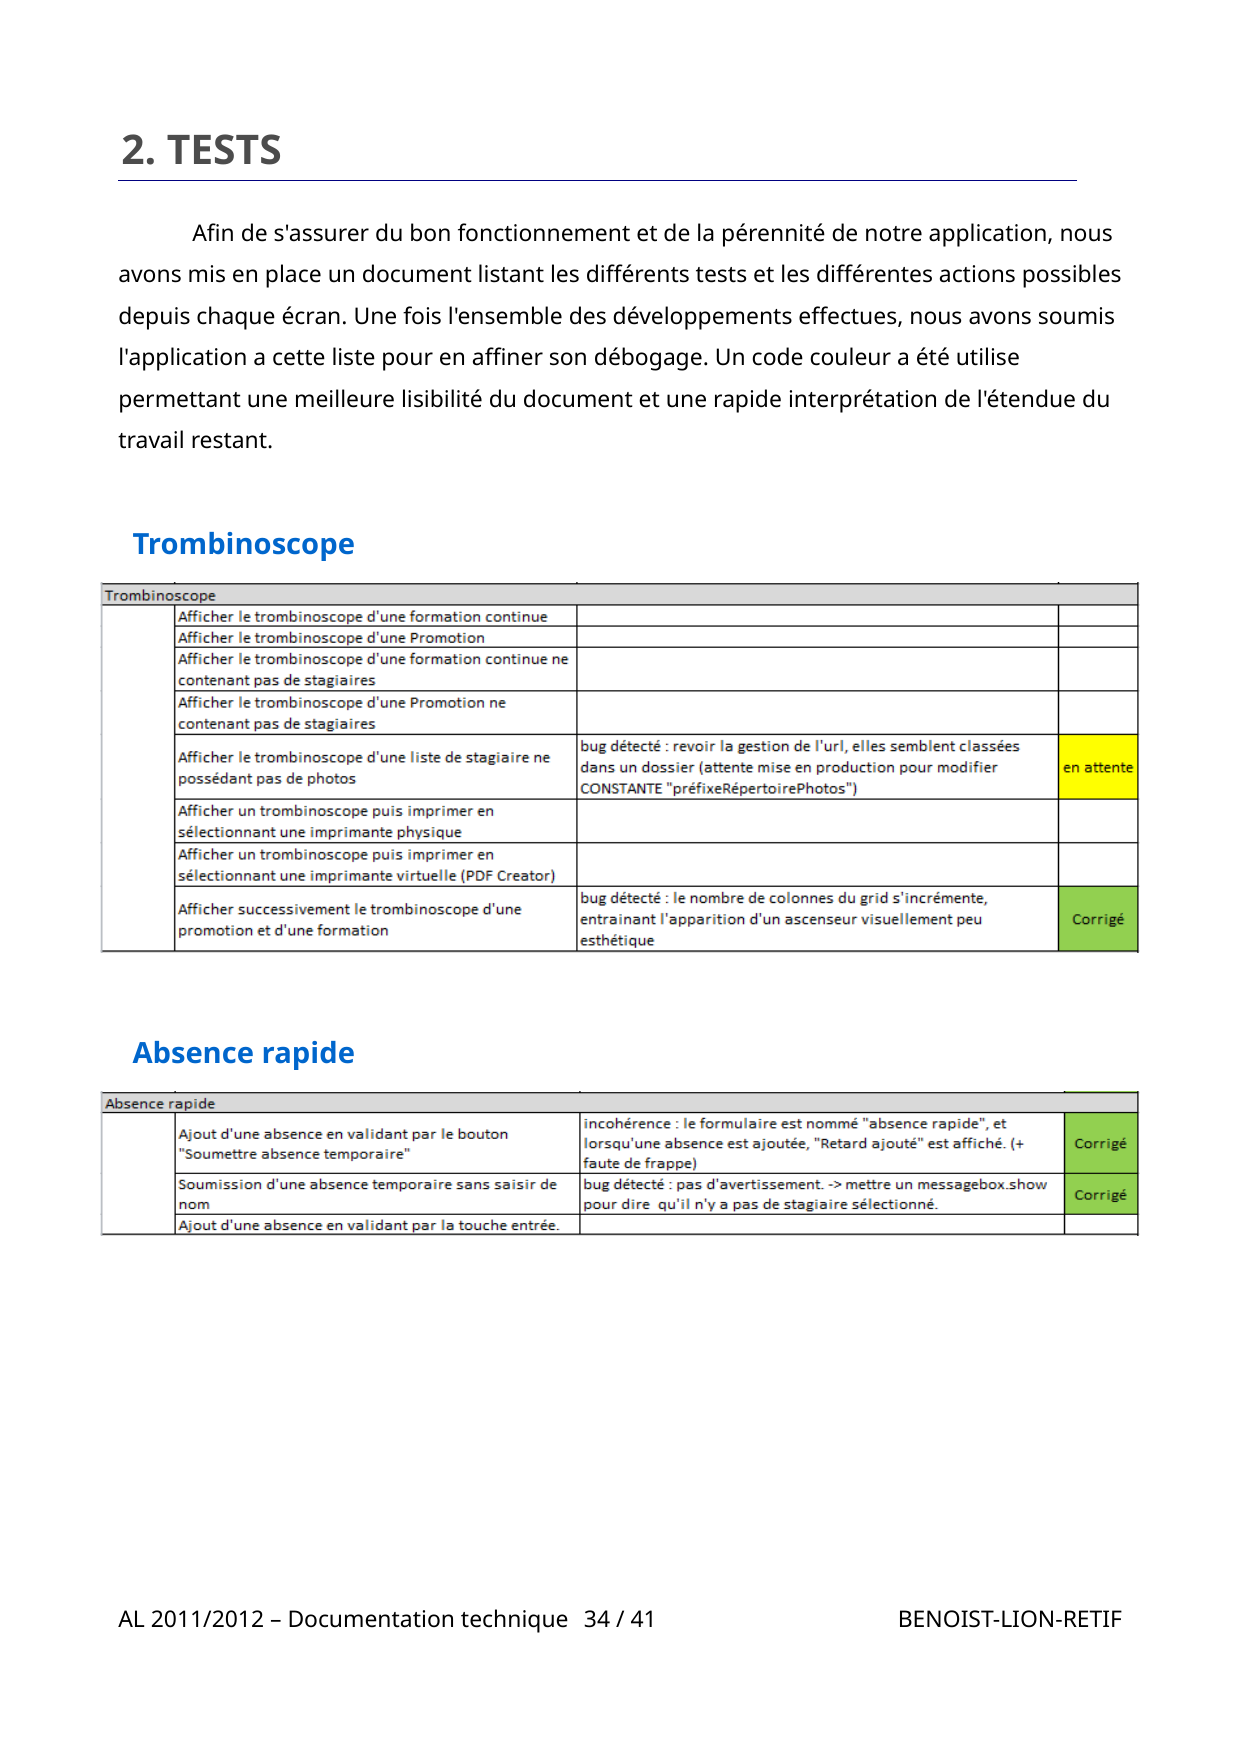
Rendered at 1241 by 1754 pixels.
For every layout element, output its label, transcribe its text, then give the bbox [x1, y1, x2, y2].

subtitle Trombinoscope [132, 523, 1122, 563]
text Afin de s'assurer du bon fonctionnement et de la pérennité de notre application, nous avons mis en place un document listant les différents tests et les différentes actions possibles depuis chaque écran. Une fois l'ensemble des développements effectues, nous avons soumis l'application a cette liste pour en affiner son débogage. Un code couleur a été utilise permettant une meilleure lisibilité du document et une rapide interprétation de l'étendue du travail restant. [118, 208, 1122, 457]
picture [100, 582, 1140, 953]
subtitle 2. Tests [118, 118, 1077, 180]
picture [100, 1091, 1140, 1236]
subtitle Absence rapide [132, 1032, 1122, 1072]
